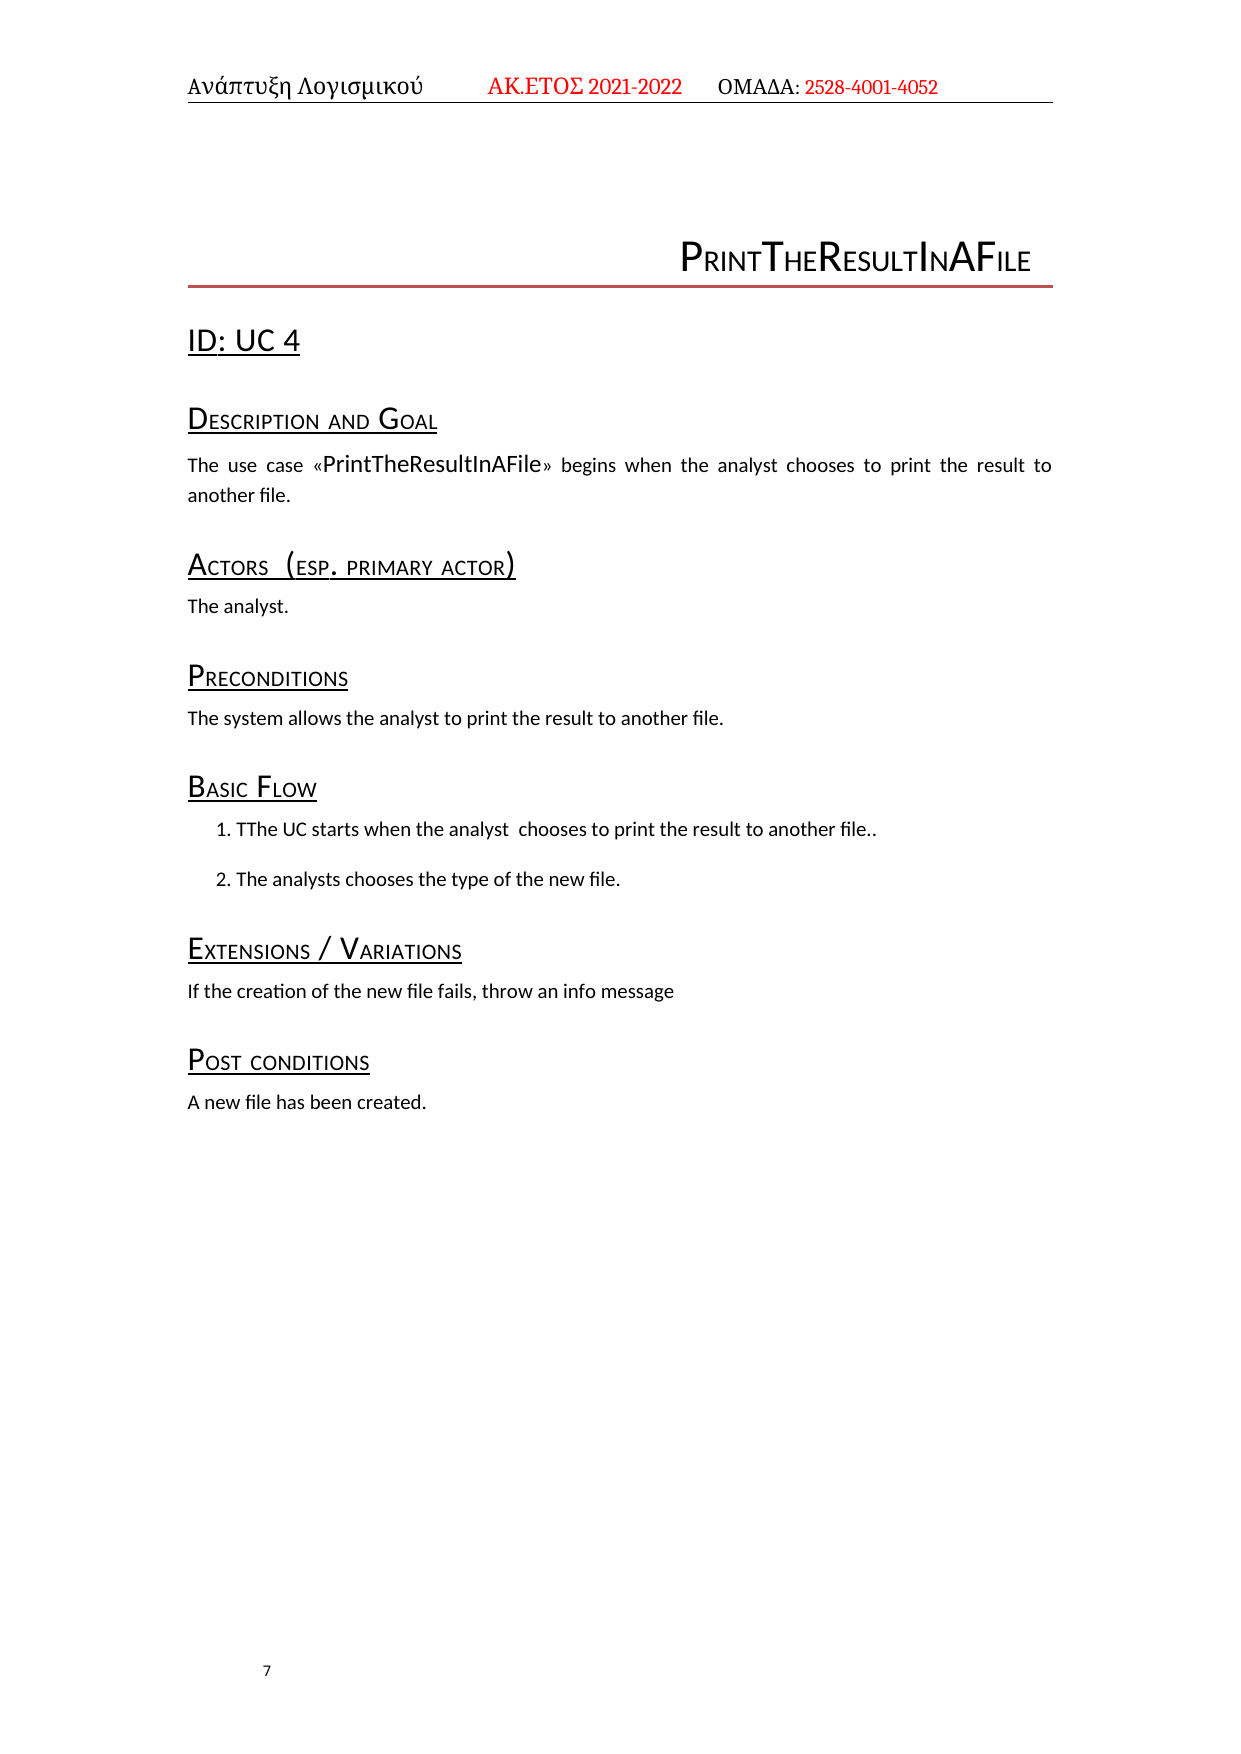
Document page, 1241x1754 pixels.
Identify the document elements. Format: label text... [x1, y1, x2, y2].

subtitle Description and Goal [187, 397, 1053, 438]
text The system allows the analyst to print the result to another file. [187, 705, 1053, 731]
subtitle Post conditions [187, 1038, 1053, 1079]
subtitle Basic Flow [187, 766, 1053, 806]
text If the creation of the new file fails, throw an info message [187, 978, 1053, 1003]
subtitle Preconditions [187, 654, 1053, 695]
text Τhe analyst. [187, 594, 1053, 619]
subtitle ID: UC 4 [187, 319, 1053, 360]
list 2. The analysts chooses the type of the new file. [187, 866, 1053, 892]
title PrintTheResultInAFile [187, 227, 1053, 288]
list 1. TThe UC starts when the analyst chooses to print the result to another file.. [187, 816, 1053, 842]
text The use case «PrintTheResultInAFile» begins when the analyst chooses to print the result to another file. [187, 448, 1053, 508]
text A new file has been created. [187, 1089, 1053, 1114]
subtitle Actors (esp. primary actor) [187, 543, 1053, 583]
subtitle Extensions / Variations [187, 927, 1053, 968]
